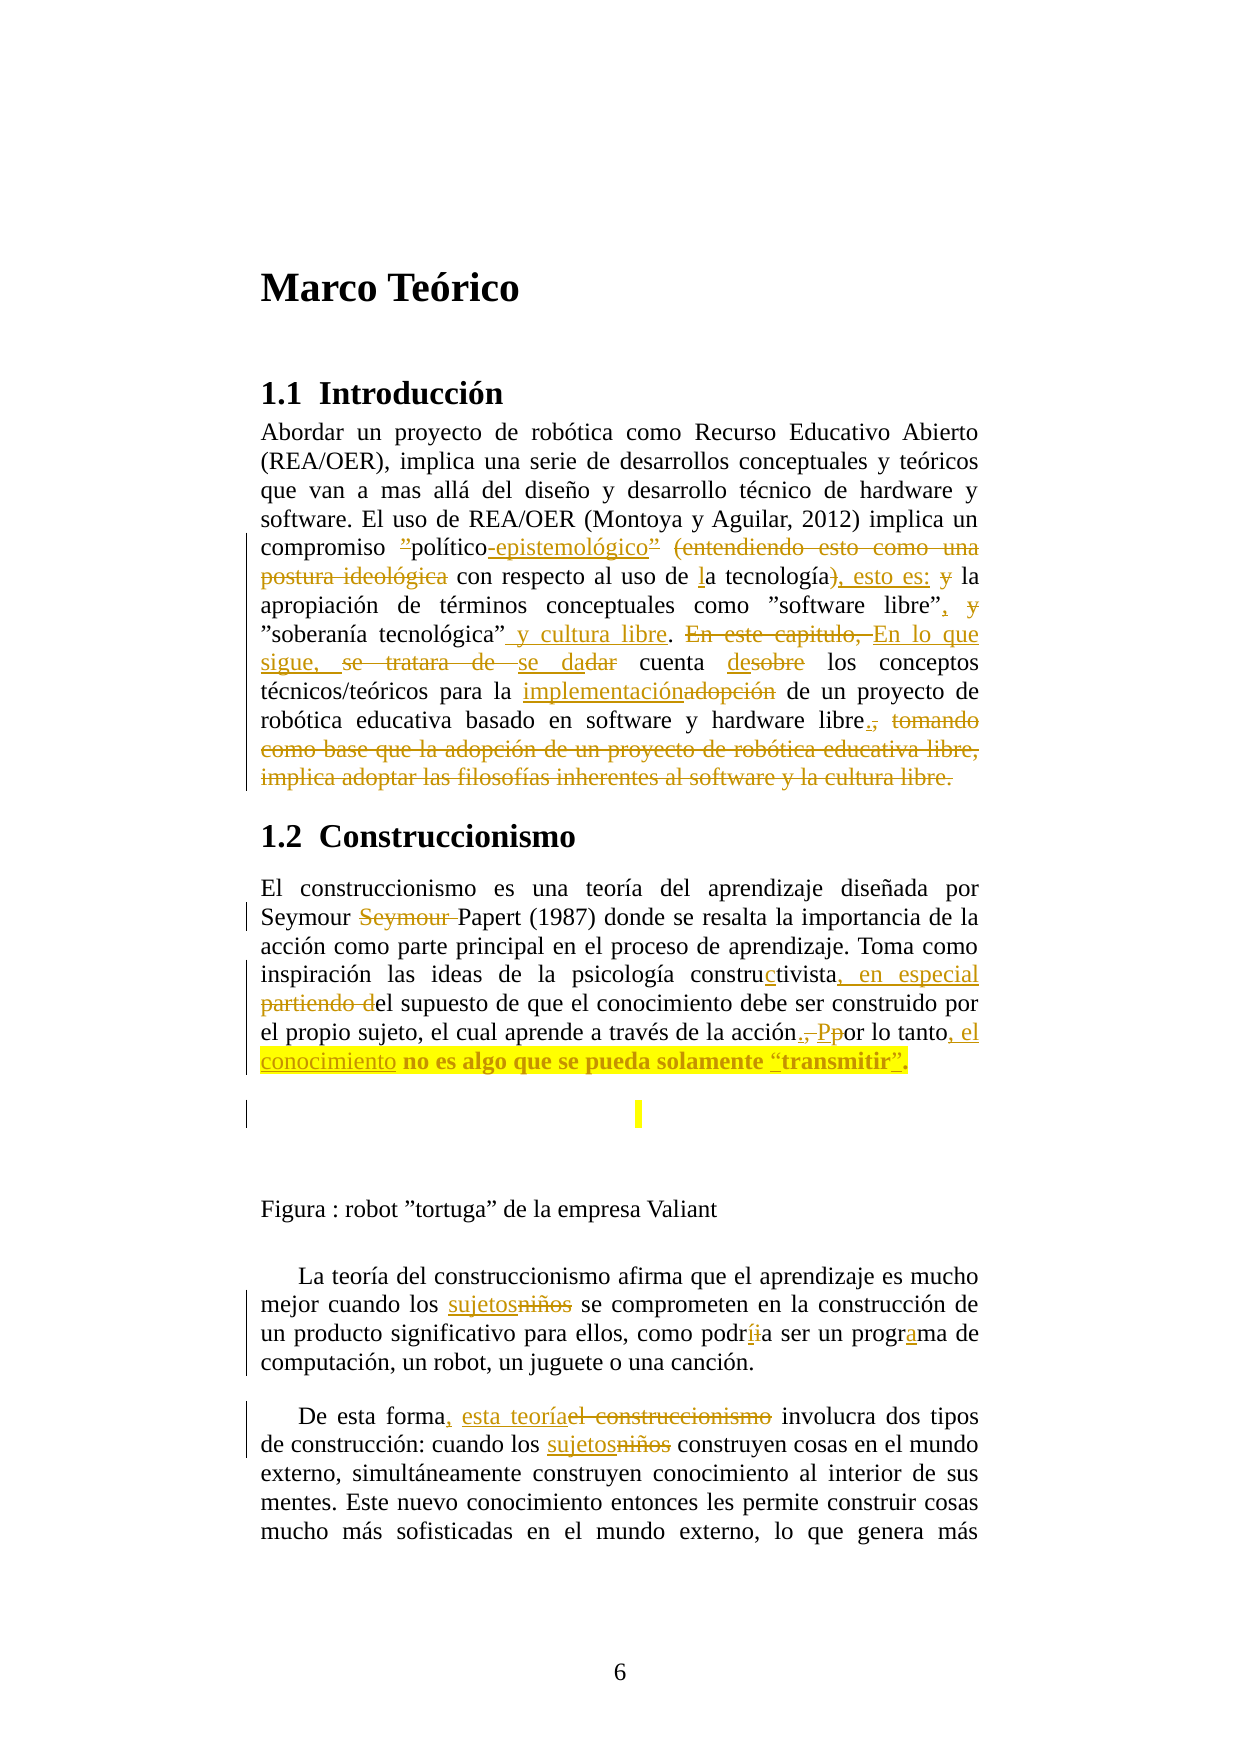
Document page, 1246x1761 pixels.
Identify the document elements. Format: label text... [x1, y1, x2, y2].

subtitle 1.1 Introducción [260, 373, 979, 411]
text El construccionismo es una teoría del aprendizaje diseñada por Seymour Papert (1987) donde se resalta la importancia de la acción como parte principal en el proceso de aprendizaje. Toma como inspiración las ideas de la psicología constructivista, en especialel supuesto de que el conocimiento debe ser construido por el propio sujeto, el cual aprende a través de la acción.Por lo tanto, el conocimiento no es algo que se pueda solamente “transmitir”. [260, 873, 979, 1074]
text Figura : robot ”tortuga” de la empresa Valiant [260, 1194, 979, 1223]
text Abordar un proyecto de robótica como Recurso Educativo Abierto (REA/OER), implica una serie de desarrollos conceptuales y teóricos que van a mas allá del diseño y desarrollo técnico de hardware y software. El uso de REA/OER (Montoya y Aguilar, 2012) implica un compromiso político-epistemológico con respecto al uso de la tecnología, esto es: la apropiación de términos conceptuales como ”software libre”, ”soberanía tecnológica” y cultura libre. En lo que sigue, se da cuenta de los conceptos técnicos/teóricos para la implementación de un proyecto de robótica educativa basado en software y hardware libre. [260, 417, 979, 749]
text La teoría del construccionismo afirma que el aprendizaje es mucho mejor cuando los sujetos se comprometen en la construcción de un producto significativo para ellos, como podría ser un programa de computación, un robot, un juguete o una canción.De esta forma, esta teoría involucra dos tipos de construcción: cuando los sujetos construyen cosas en el mundo externo, simultáneamente construyen conocimiento al interior de sus mentes. Este nuevo conocimiento entonces les permite construir cosas mucho más sofisticadas en el mundo externo, lo que genera más conocimiento, y así sucesivamente en un ciclo autoreforzante (Papert, año: pagina). [260, 1261, 979, 1376]
text Abordar un proyecto de robótica como Recurso Educativo Abierto (REA/OER), implica una serie de desarrollos conceptuales y teóricos que van a mas allá del diseño y desarrollo técnico de hardware y software. El uso de REA/OER (Montoya y Aguilar, 2012) implica un compromiso político-epistemológico con respecto al uso de la tecnología, esto es: la apropiación de términos conceptuales como ”software libre”, ”soberanía tecnológica” y cultura libre. En lo que sigue, se da cuenta de los conceptos técnicos/teóricos para la implementación de un proyecto de robótica educativa basado en software y hardware libre. [260, 750, 979, 791]
subtitle Marco Teórico [260, 262, 979, 310]
subtitle 1.2 Construccionismo [260, 816, 979, 854]
